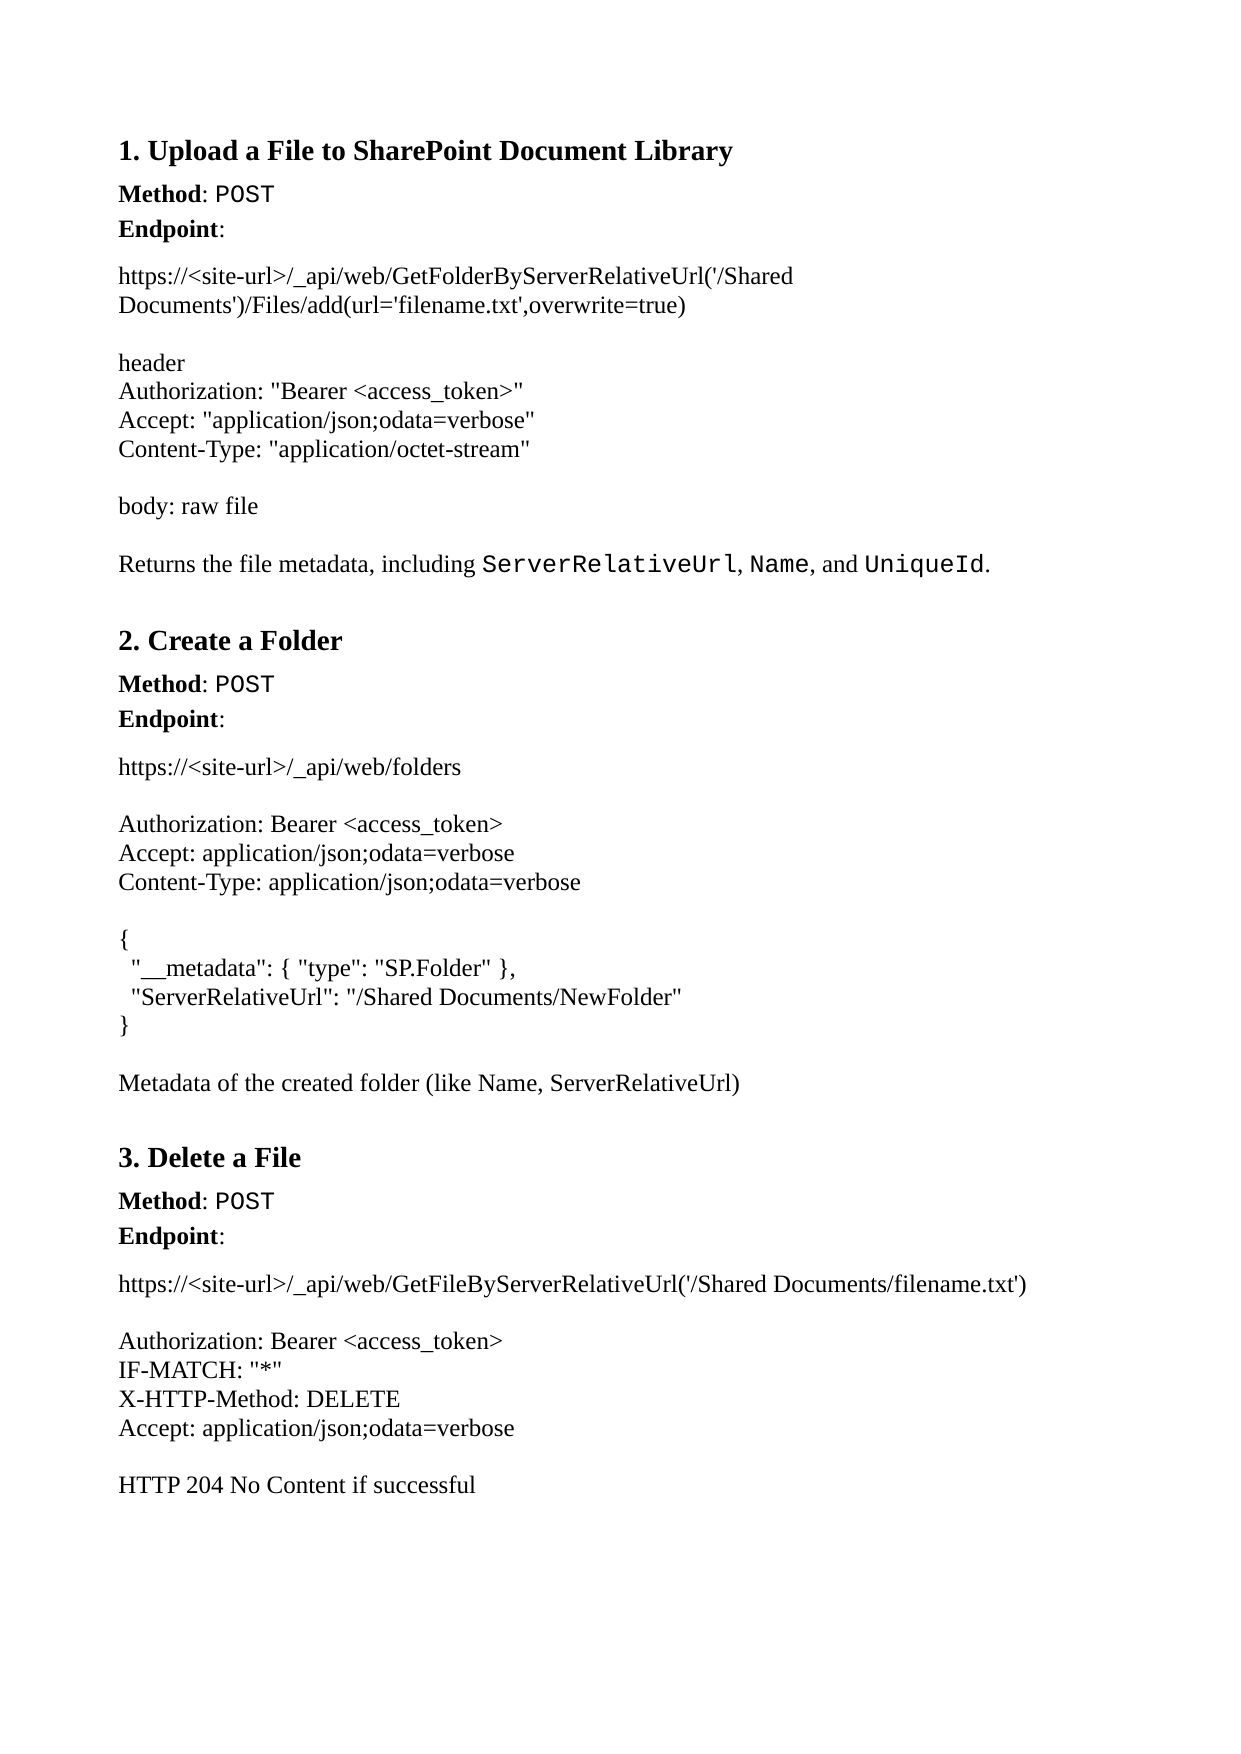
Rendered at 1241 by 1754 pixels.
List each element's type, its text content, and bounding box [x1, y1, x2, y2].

text Accept: application/json;odata=verbose [118, 1413, 1122, 1441]
text Returns the file metadata, including ServerRelativeUrl, Name, and UniqueId. [118, 549, 1122, 580]
subtitle 2. Create a Folder [118, 623, 1122, 657]
text } [118, 1011, 1122, 1039]
text Content-Type: "application/octet-stream" [118, 434, 1122, 463]
text HTTP 204 No Content if successful [118, 1470, 1122, 1499]
text "__metadata": { "type": "SP.Folder" }, [118, 953, 1122, 982]
text Method: POST Endpoint: [118, 1186, 1122, 1250]
subtitle 3. Delete a File [118, 1140, 1122, 1174]
text https://<site-url>/_api/web/folders [118, 752, 1122, 781]
text body: raw file [118, 491, 1122, 520]
text Accept: application/json;odata=verbose [118, 838, 1122, 867]
text Authorization: Bearer <access_token> [118, 1326, 1122, 1355]
text Metadata of the created folder (like Name, ServerRelativeUrl) [118, 1068, 1122, 1097]
text Method: POST Endpoint: [118, 179, 1122, 243]
text header Authorization: "Bearer <access_token>" [118, 348, 1122, 405]
text IF-MATCH: "*" [118, 1355, 1122, 1384]
text Content-Type: application/json;odata=verbose [118, 867, 1122, 896]
subtitle 1. Upload a File to SharePoint Document Library [118, 133, 1122, 166]
text Method: POST Endpoint: [118, 669, 1122, 733]
text { [118, 924, 1122, 953]
text https://<site-url>/_api/web/GetFileByServerRelativeUrl('/Shared Documents/filename.txt') [118, 1269, 1122, 1298]
text https://<site-url>/_api/web/GetFolderByServerRelativeUrl('/Shared Documents')/Files/add(url='filename.txt',overwrite=true) [118, 261, 1122, 319]
text Accept: "application/json;odata=verbose" [118, 405, 1122, 434]
text Authorization: Bearer <access_token> [118, 809, 1122, 838]
text X-HTTP-Method: DELETE [118, 1384, 1122, 1413]
text "ServerRelativeUrl": "/Shared Documents/NewFolder" [118, 982, 1122, 1011]
